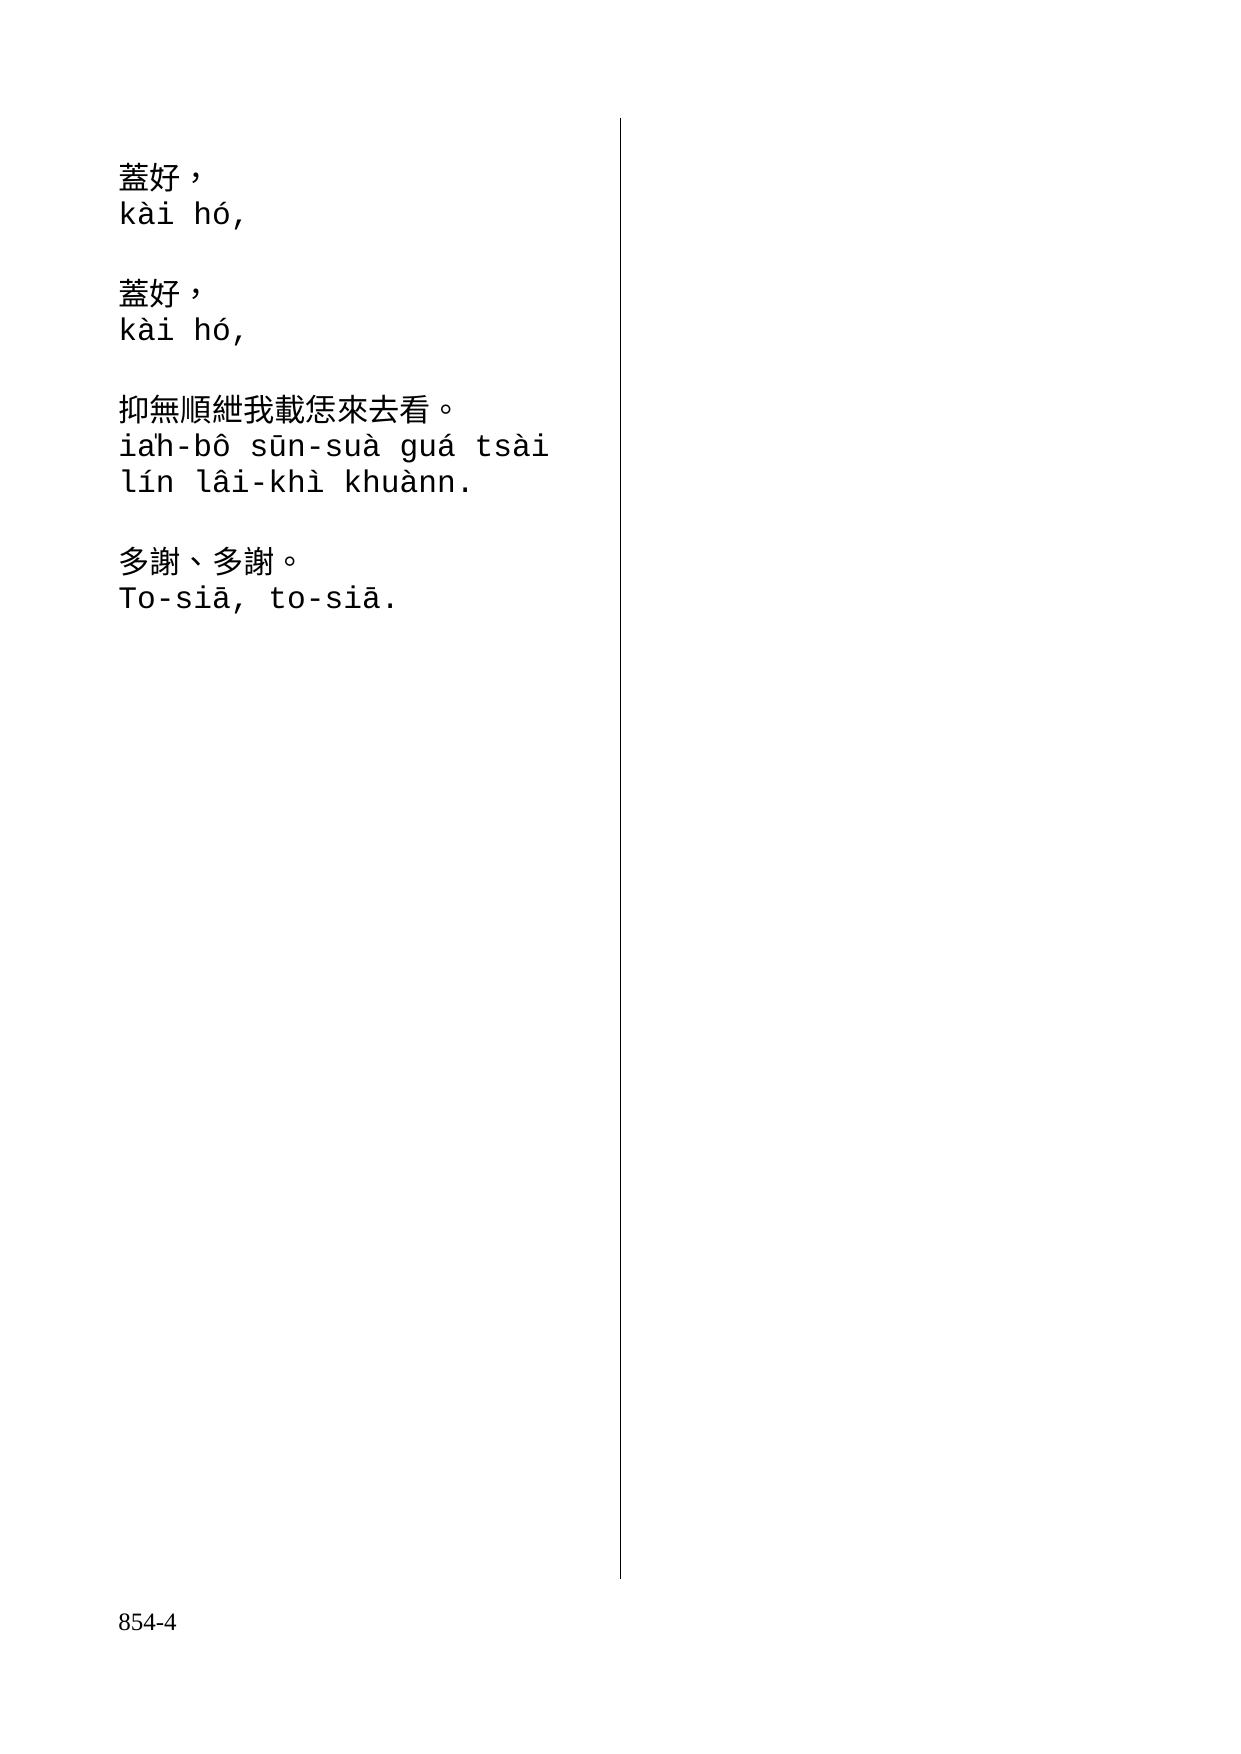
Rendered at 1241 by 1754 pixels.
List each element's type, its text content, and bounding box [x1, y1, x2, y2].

text kài hó, [118, 315, 618, 350]
text kài hó, [118, 199, 618, 234]
text 多謝、多謝。 [118, 537, 618, 582]
text 抑無順紲我載恁來去看。 [118, 386, 618, 431]
text ia̍h-bô sūn-suà guá tsài lín lâi-khì khuànn. [118, 431, 618, 502]
text To-siā, to-siā. [118, 582, 618, 618]
text 蓋好， [118, 269, 618, 315]
text 蓋好， [118, 153, 618, 199]
